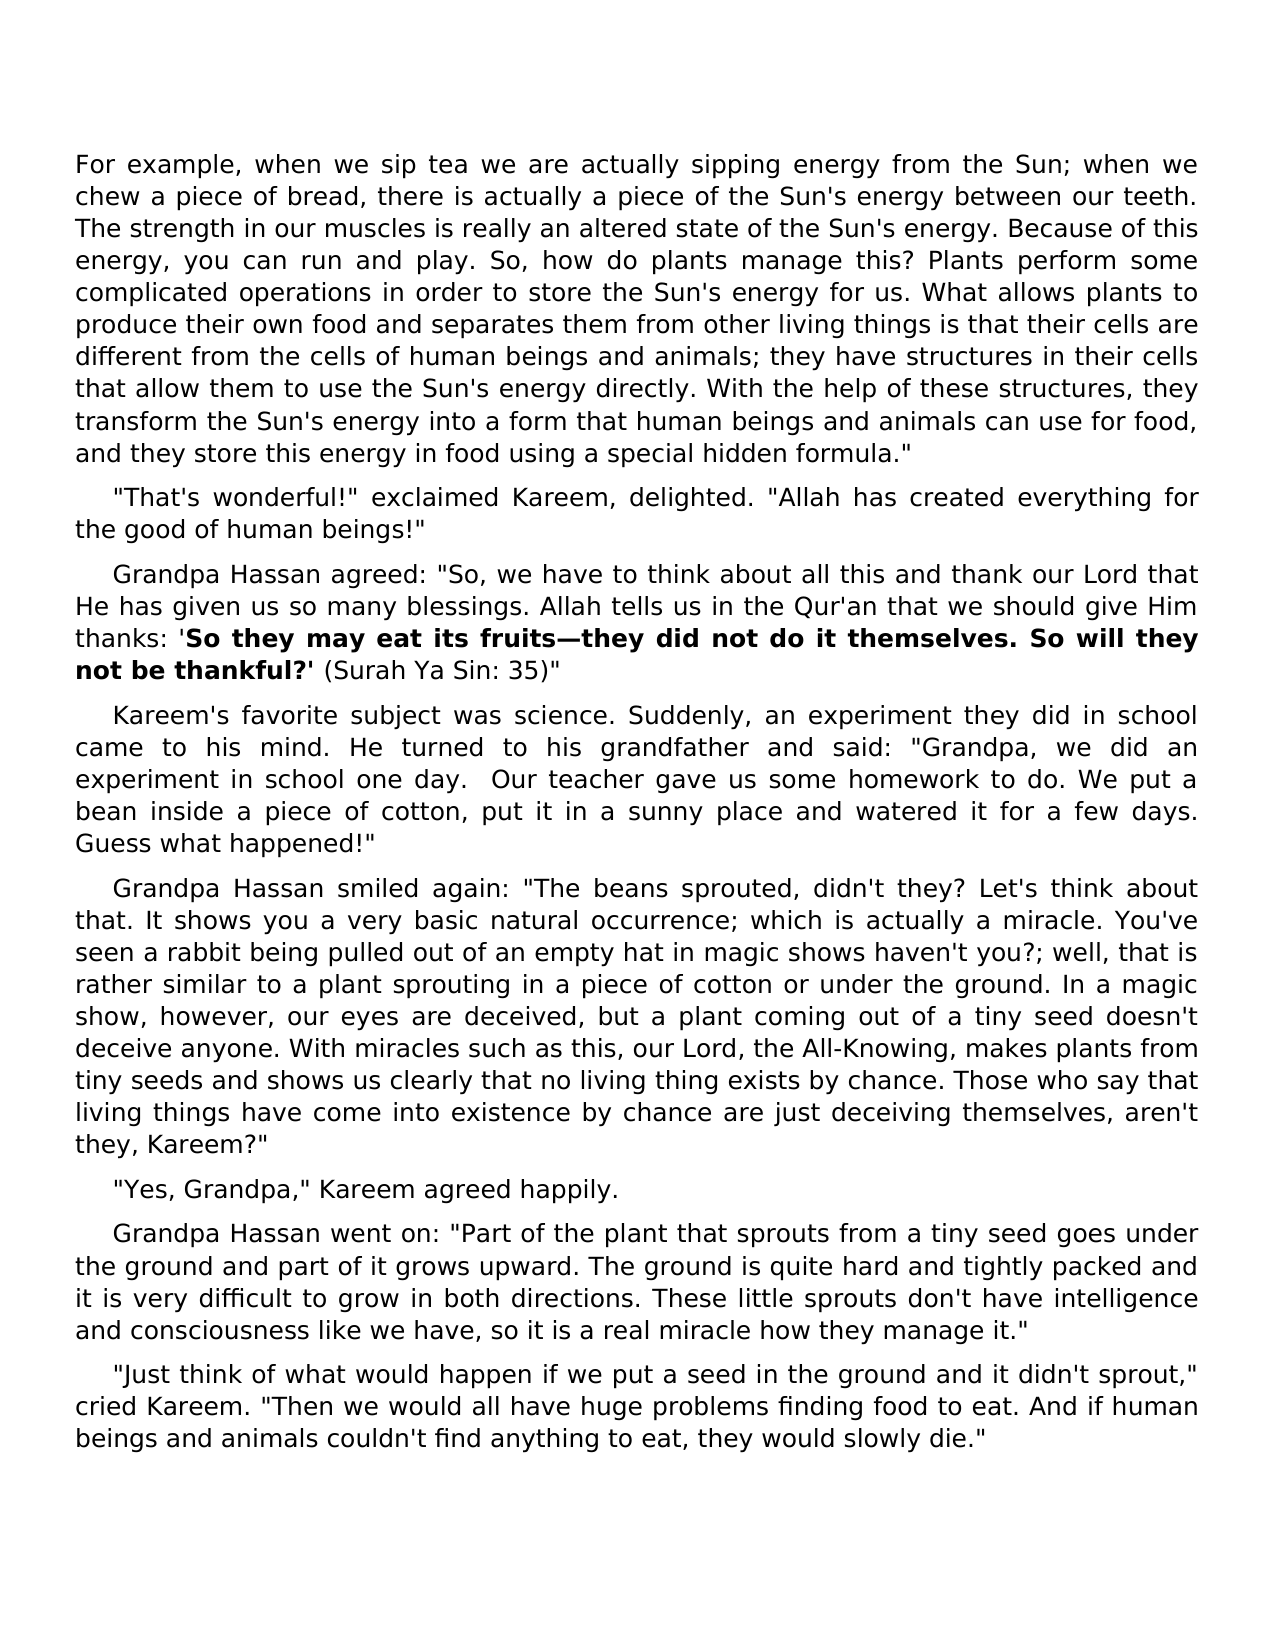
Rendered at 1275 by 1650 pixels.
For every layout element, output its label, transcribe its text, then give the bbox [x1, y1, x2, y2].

text "Yes, Grandpa," Kareem agreed happily. [75, 1175, 1200, 1204]
text Grandpa Hassan smiled again: "The beans sprouted, didn't they? Let's think about that. It shows you a very basic natural occurrence; which is actually a miracle. You've seen a rabbit being pulled out of an empty hat in magic shows haven't you?; well, that is rather similar to a plant sprouting in a piece of cotton or under the ground. In a magic show, however, our eyes are deceived, but a plant coming out of a tiny seed doesn't deceive anyone. With miracles such as this, our Lord, the All-Knowing, makes plants from tiny seeds and shows us clearly that no living thing exists by chance. Those who say that living things have come into existence by chance are just deceiving themselves, aren't they, Kareem?" [75, 874, 1200, 1159]
text "That's wonderful!" exclaimed Kareem, delighted. "Allah has created everything for the good of human beings!" [75, 483, 1200, 544]
text Grandpa Hassan agreed: "So, we have to think about all this and thank our Lord that He has given us so many blessings. Allah tells us in the Qur'an that we should give Him thanks: 'So they may eat its fruits—they did not do it themselves. So will they not be thankful?' (Surah Ya Sin: 35)" [75, 560, 1200, 685]
text For example, when we sip tea we are actually sipping energy from the Sun; when we chew a piece of bread, there is actually a piece of the Sun's energy between our teeth. The strength in our muscles is really an altered state of the Sun's energy. Because of this energy, you can run and play. So, how do plants manage this? Plants perform some complicated operations in order to store the Sun's energy for us. What allows plants to produce their own food and separates them from other living things is that their cells are different from the cells of human beings and animals; they have structures in their cells that allow them to use the Sun's energy directly. With the help of these structures, they transform the Sun's energy into a form that human beings and animals can use for food, and they store this energy in food using a special hidden formula." [75, 150, 1200, 468]
text Kareem's favorite subject was science. Suddenly, an experiment they did in school came to his mind. He turned to his grandfather and said: "Grandpa, we did an experiment in school one day. Our teacher gave us some homework to do. We put a bean inside a piece of cotton, put it in a sunny place and watered it for a few days. Guess what happened!" [75, 701, 1200, 858]
text Grandpa Hassan went on: "Part of the plant that sprouts from a tiny seed goes under the ground and part of it grows upward. The ground is quite hard and tightly packed and it is very difficult to grow in both directions. These little sprouts don't have intelligence and consciousness like we have, so it is a real miracle how they manage it." [75, 1219, 1200, 1345]
text "Just think of what would happen if we put a seed in the ground and it didn't sprout," cried Kareem. "Then we would all have huge problems finding food to eat. And if human beings and animals couldn't find anything to eat, they would slowly die." [75, 1360, 1200, 1454]
